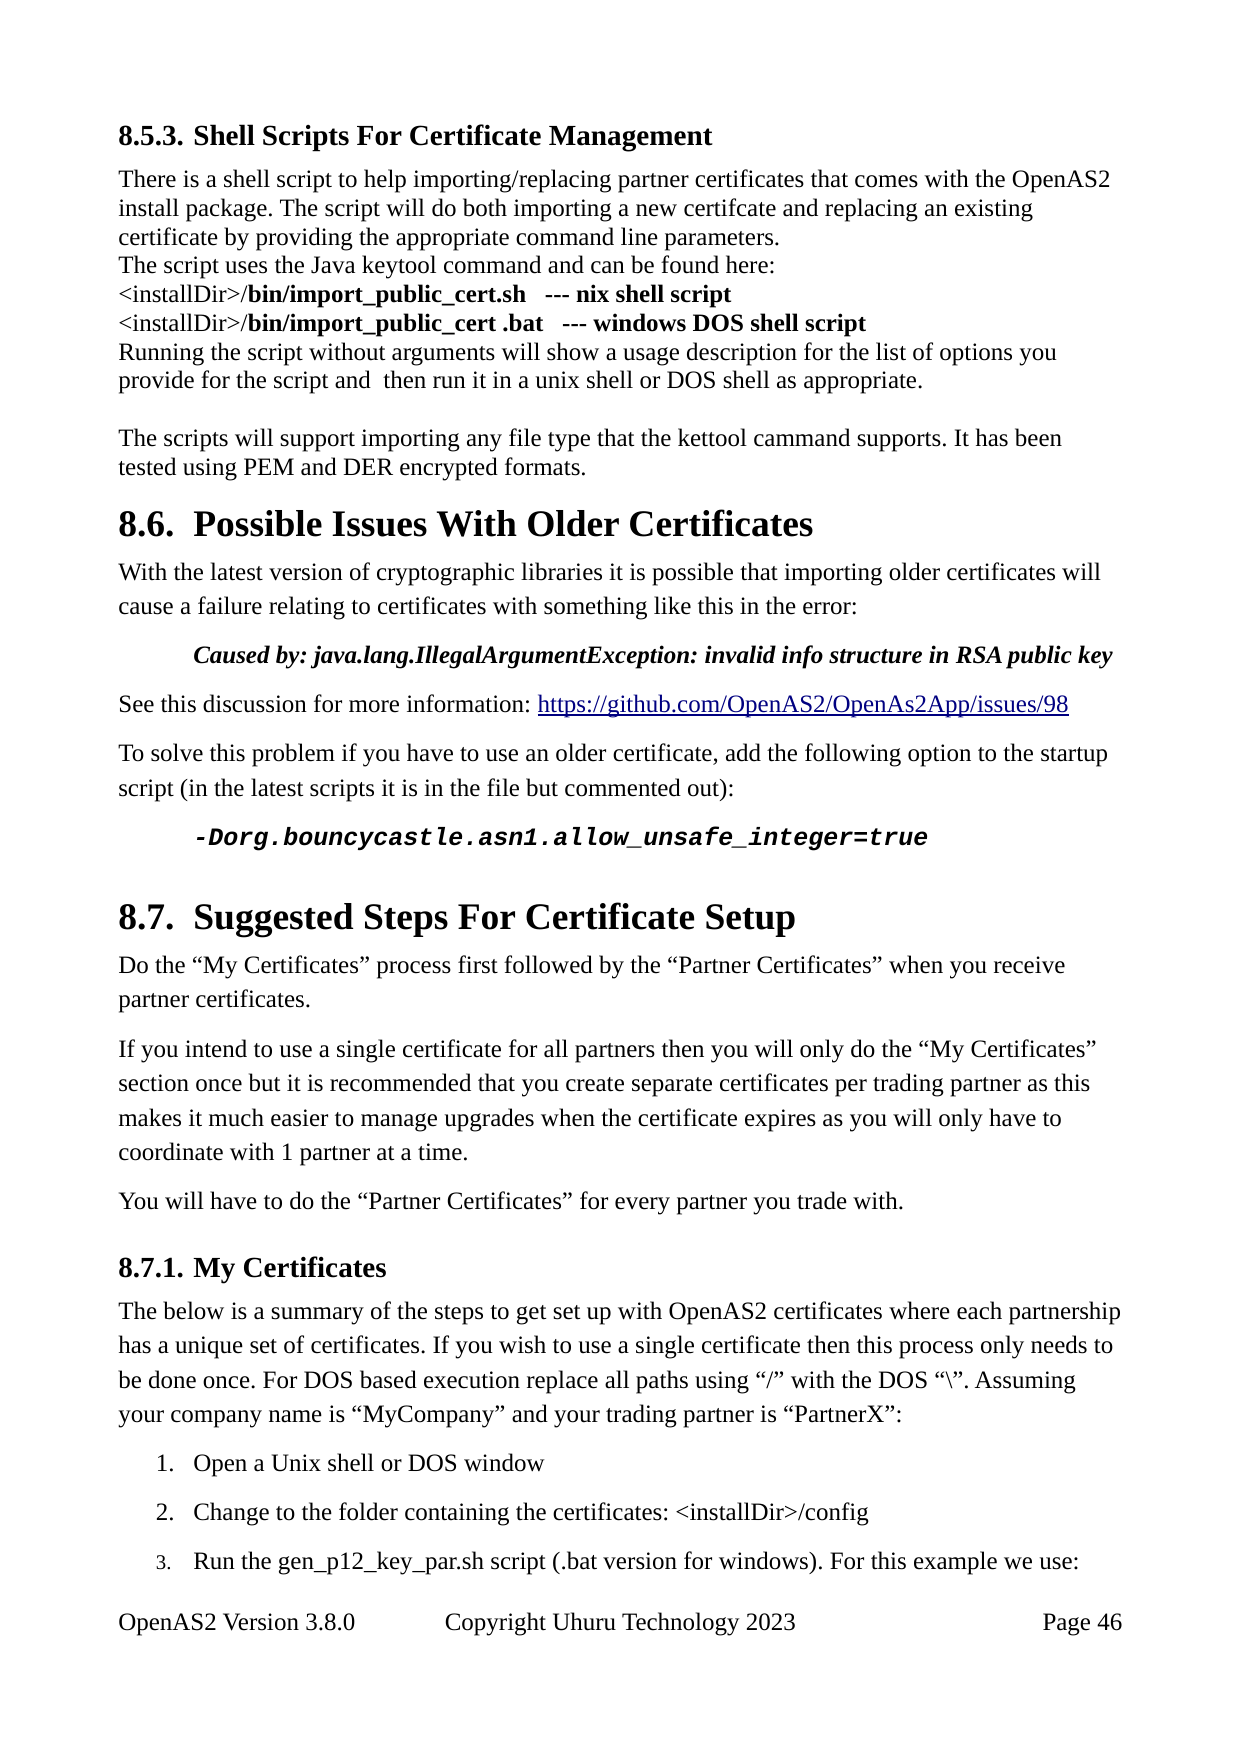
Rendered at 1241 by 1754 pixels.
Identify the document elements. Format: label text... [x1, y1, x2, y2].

text Caused by: java.lang.IllegalArgumentException: invalid info structure in RSA public key [193, 640, 1122, 669]
text -Dorg.bouncycastle.asn1.allow_unsafe_integer=true [193, 822, 1122, 853]
text To solve this problem if you have to use an older certificate, add the following option to the startup script (in the latest scripts it is in the file but commented out): [118, 738, 1122, 802]
text The scripts will support importing any file type that the kettool cammand supports. It has been tested using PEM and DER encrypted formats. [118, 423, 1122, 480]
list Open a Unix shell or DOS window [156, 1448, 1122, 1477]
text You will have to do the “Partner Certificates” for every partner you trade with. [118, 1186, 1122, 1215]
text <installDir>/bin/import_public_cert .bat --- windows DOS shell script [118, 308, 1122, 337]
text Running the script without arguments will show a usage description for the list of options you provide for the script and then run it in a unix shell or DOS shell as appropriate. [118, 337, 1122, 394]
subtitle My Certificates [118, 1250, 1122, 1283]
text The script uses the Java keytool command and can be found here: [118, 250, 1122, 279]
subtitle Possible Issues With Older Certificates [118, 501, 1122, 544]
subtitle Suggested Steps For Certificate Setup [118, 894, 1122, 938]
subtitle Shell Scripts For Certificate Management [118, 118, 1122, 152]
text See this discussion for more information: https://github.com/OpenAS2/OpenAs2App/issues/98 [118, 689, 1122, 718]
text If you intend to use a single certificate for all partners then you will only do the “My Certificates” section once but it is recommended that you create separate certificates per trading partner as this makes it much easier to manage upgrades when the certificate expires as you will only have to coordinate with 1 partner at a time. [118, 1034, 1122, 1166]
list Change to the folder containing the certificates: <installDir>/config [156, 1497, 1122, 1526]
text <installDir>/bin/import_public_cert.sh --- nix shell script [118, 279, 1122, 308]
text Do the “My Certificates” process first followed by the “Partner Certificates” when you receive partner certificates. [118, 950, 1122, 1013]
text There is a shell script to help importing/replacing partner certificates that comes with the OpenAS2 install package. The script will do both importing a new certifcate and replacing an existing certificate by providing the appropriate command line parameters. [118, 164, 1122, 250]
text The below is a summary of the steps to get set up with OpenAS2 certificates where each partnership has a unique set of certificates. If you wish to use a single certificate then this process only needs to be done once. For DOS based execution replace all paths using “/” with the DOS “\”. Assuming your company name is “MyCompany” and your trading partner is “PartnerX”: [118, 1296, 1122, 1428]
text With the latest version of cryptographic libraries it is possible that importing older certificates will cause a failure relating to certificates with something like this in the error: [118, 557, 1122, 620]
